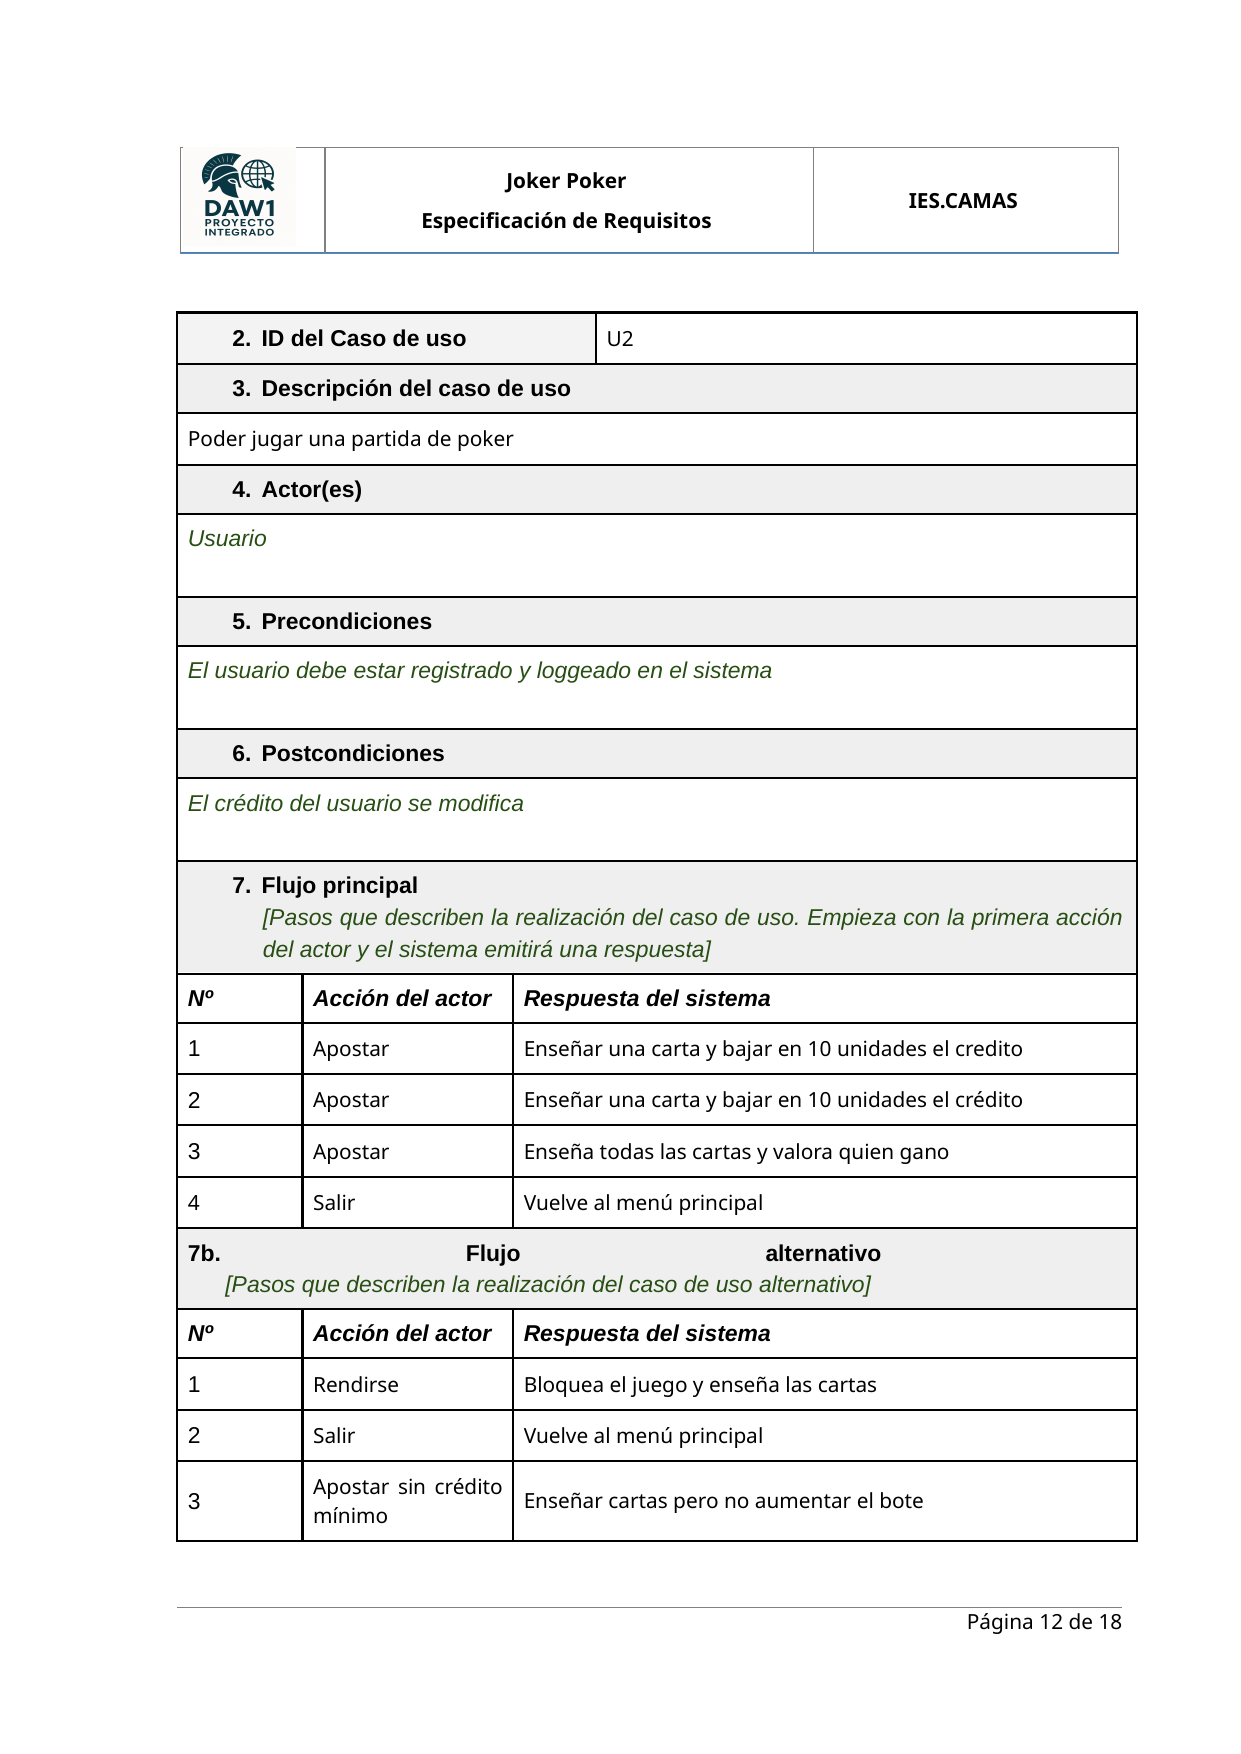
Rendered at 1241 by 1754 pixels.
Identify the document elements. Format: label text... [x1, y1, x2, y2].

table_cell Nº [178, 1310, 301, 1357]
table_cell 7b. Flujo alternativo [Pasos que describen la realización del caso de uso alternativo] [178, 1229, 1136, 1308]
table_cell Usuario [178, 515, 1136, 596]
table_cell Bloquea el juego y enseña las cartas [514, 1359, 1136, 1408]
table_cell Nº [178, 975, 301, 1022]
table_cell Acción del actor [304, 1310, 512, 1357]
table_cell El crédito del usuario se modifica [178, 779, 1136, 860]
table_cell Salir [304, 1178, 512, 1227]
table_cell Enseña todas las cartas y valora quien gano [514, 1126, 1136, 1176]
table_cell Apostar [304, 1126, 512, 1176]
table_cell Acción del actor [304, 975, 512, 1022]
table_cell U2 [597, 314, 1136, 363]
table_cell Descripción del caso de uso [178, 365, 1136, 412]
table_cell 2 [178, 1411, 301, 1460]
table_cell 3 [178, 1462, 301, 1540]
table_cell Poder jugar una partida de poker [178, 414, 1136, 463]
table_cell Respuesta del sistema [514, 1310, 1136, 1357]
table_cell Apostar sin crédito mínimo [304, 1462, 512, 1540]
table_cell Actor(es) [178, 466, 1136, 513]
table_cell Vuelve al menú principal [514, 1411, 1136, 1460]
table_cell Apostar [304, 1075, 512, 1124]
table_cell 3 [178, 1126, 301, 1176]
table_cell El usuario debe estar registrado y loggeado en el sistema [178, 647, 1136, 728]
table_cell Vuelve al menú principal [514, 1178, 1136, 1227]
table_cell Precondiciones [178, 598, 1136, 645]
table_cell Enseñar una carta y bajar en 10 unidades el credito [514, 1024, 1136, 1073]
table_cell Apostar [304, 1024, 512, 1073]
picture [183, 147, 296, 246]
table_cell Enseñar cartas pero no aumentar el bote [514, 1462, 1136, 1540]
table_cell Flujo principal [Pasos que describen la realización del caso de uso. Empieza con la primera acción del actor y el sistema emitirá una respuesta] [178, 862, 1136, 972]
table_cell Enseñar una carta y bajar en 10 unidades el crédito [514, 1075, 1136, 1124]
table_cell Respuesta del sistema [514, 975, 1136, 1022]
table_cell Salir [304, 1411, 512, 1460]
table_cell 1 [178, 1359, 301, 1408]
table_cell 2 [178, 1075, 301, 1124]
table_cell Rendirse [304, 1359, 512, 1408]
table_cell ID del Caso de uso [178, 314, 595, 363]
table_cell 4 [178, 1178, 301, 1227]
table_cell Postcondiciones [178, 730, 1136, 777]
table_cell 1 [178, 1024, 301, 1073]
